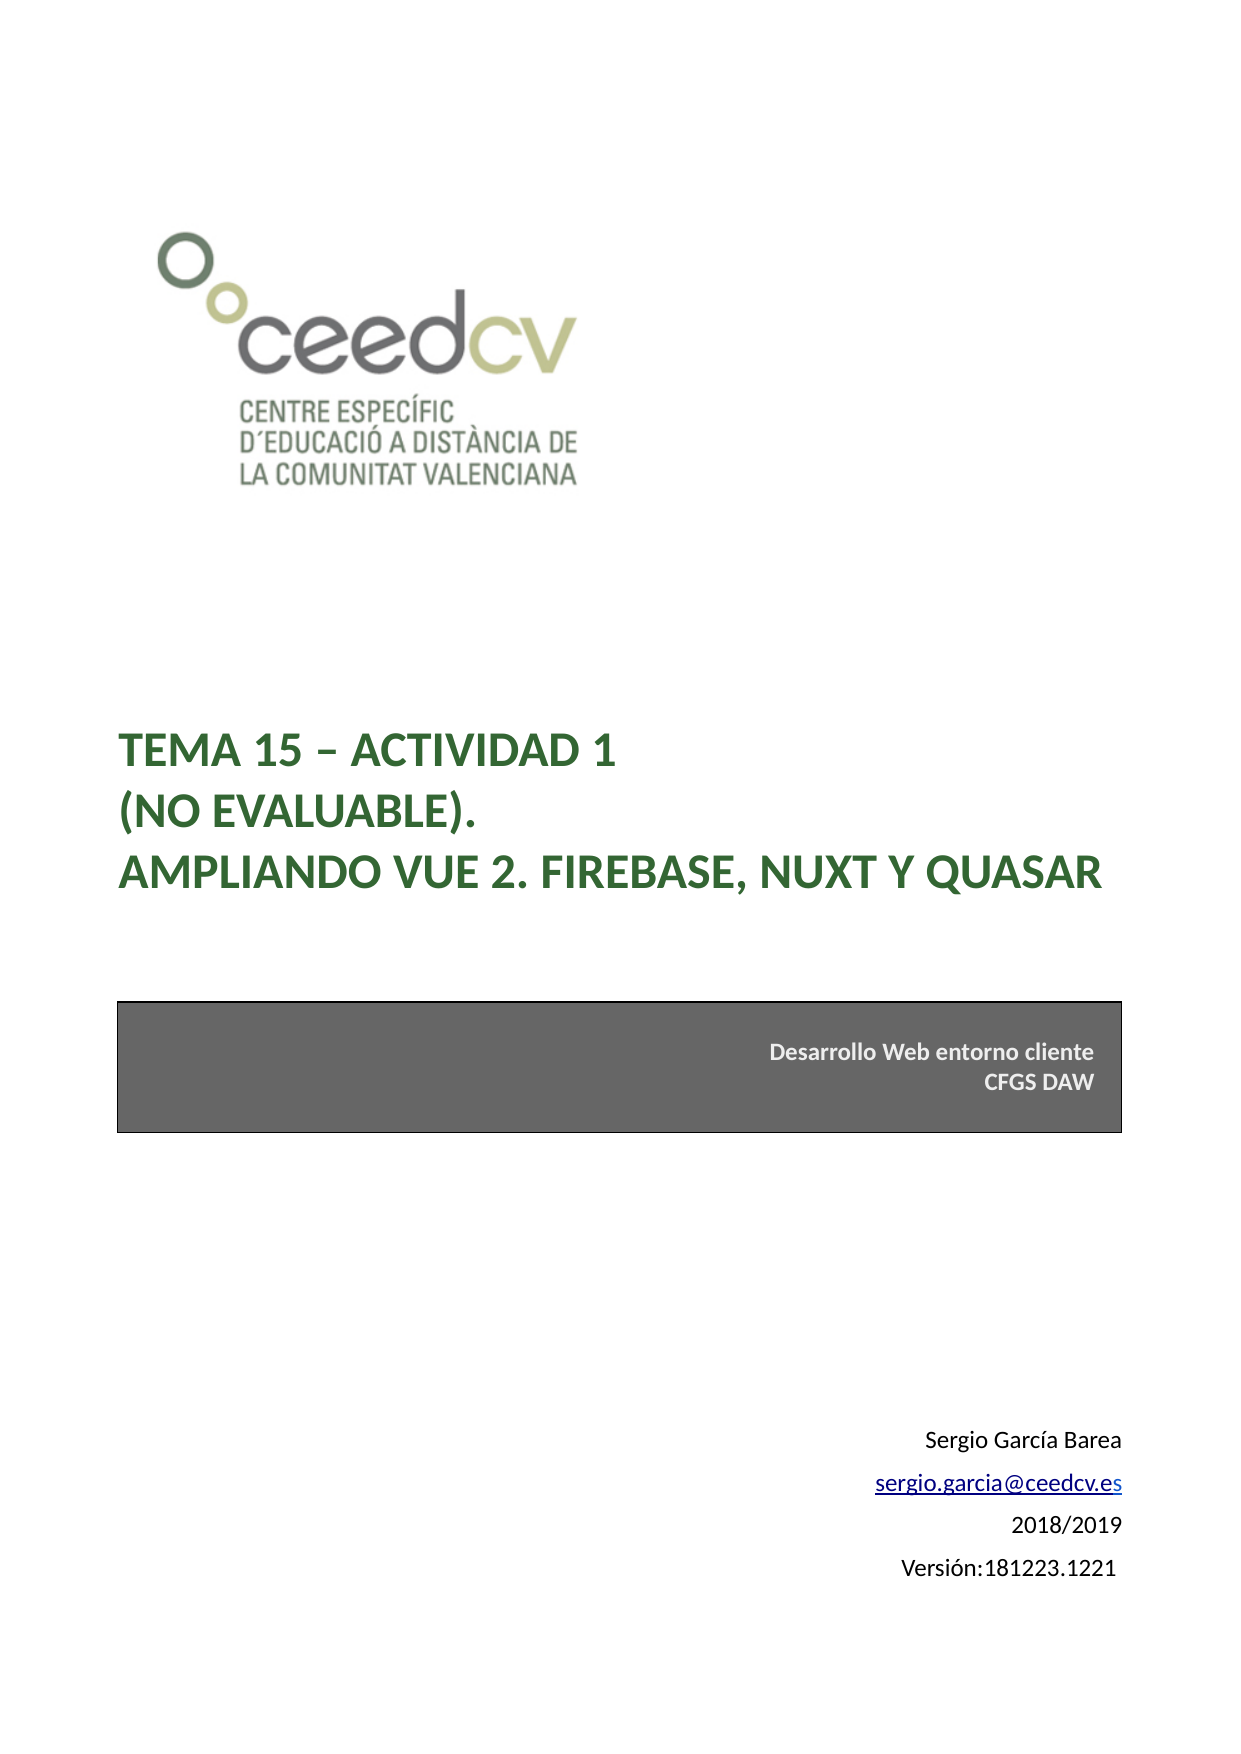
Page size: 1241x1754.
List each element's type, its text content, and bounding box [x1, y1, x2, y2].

text TEMA 15 – ACTIVIDAD 1 [118, 718, 1122, 779]
text sergio.garcia@ceedcv.es [231, 1467, 1122, 1498]
picture [118, 204, 681, 514]
text (No evaluable). [118, 779, 1122, 840]
text 2018/2019 [118, 1509, 1122, 1540]
text Versión:181223.1220 [118, 1552, 1122, 1582]
text Ampliando Vue 2. Firebase, Nuxt y Quasar [118, 840, 1122, 901]
text Desarrollo Web entorno cliente [121, 1036, 1094, 1066]
text Sergio García Barea [231, 1425, 1122, 1455]
text CFGS DAW [121, 1066, 1094, 1097]
